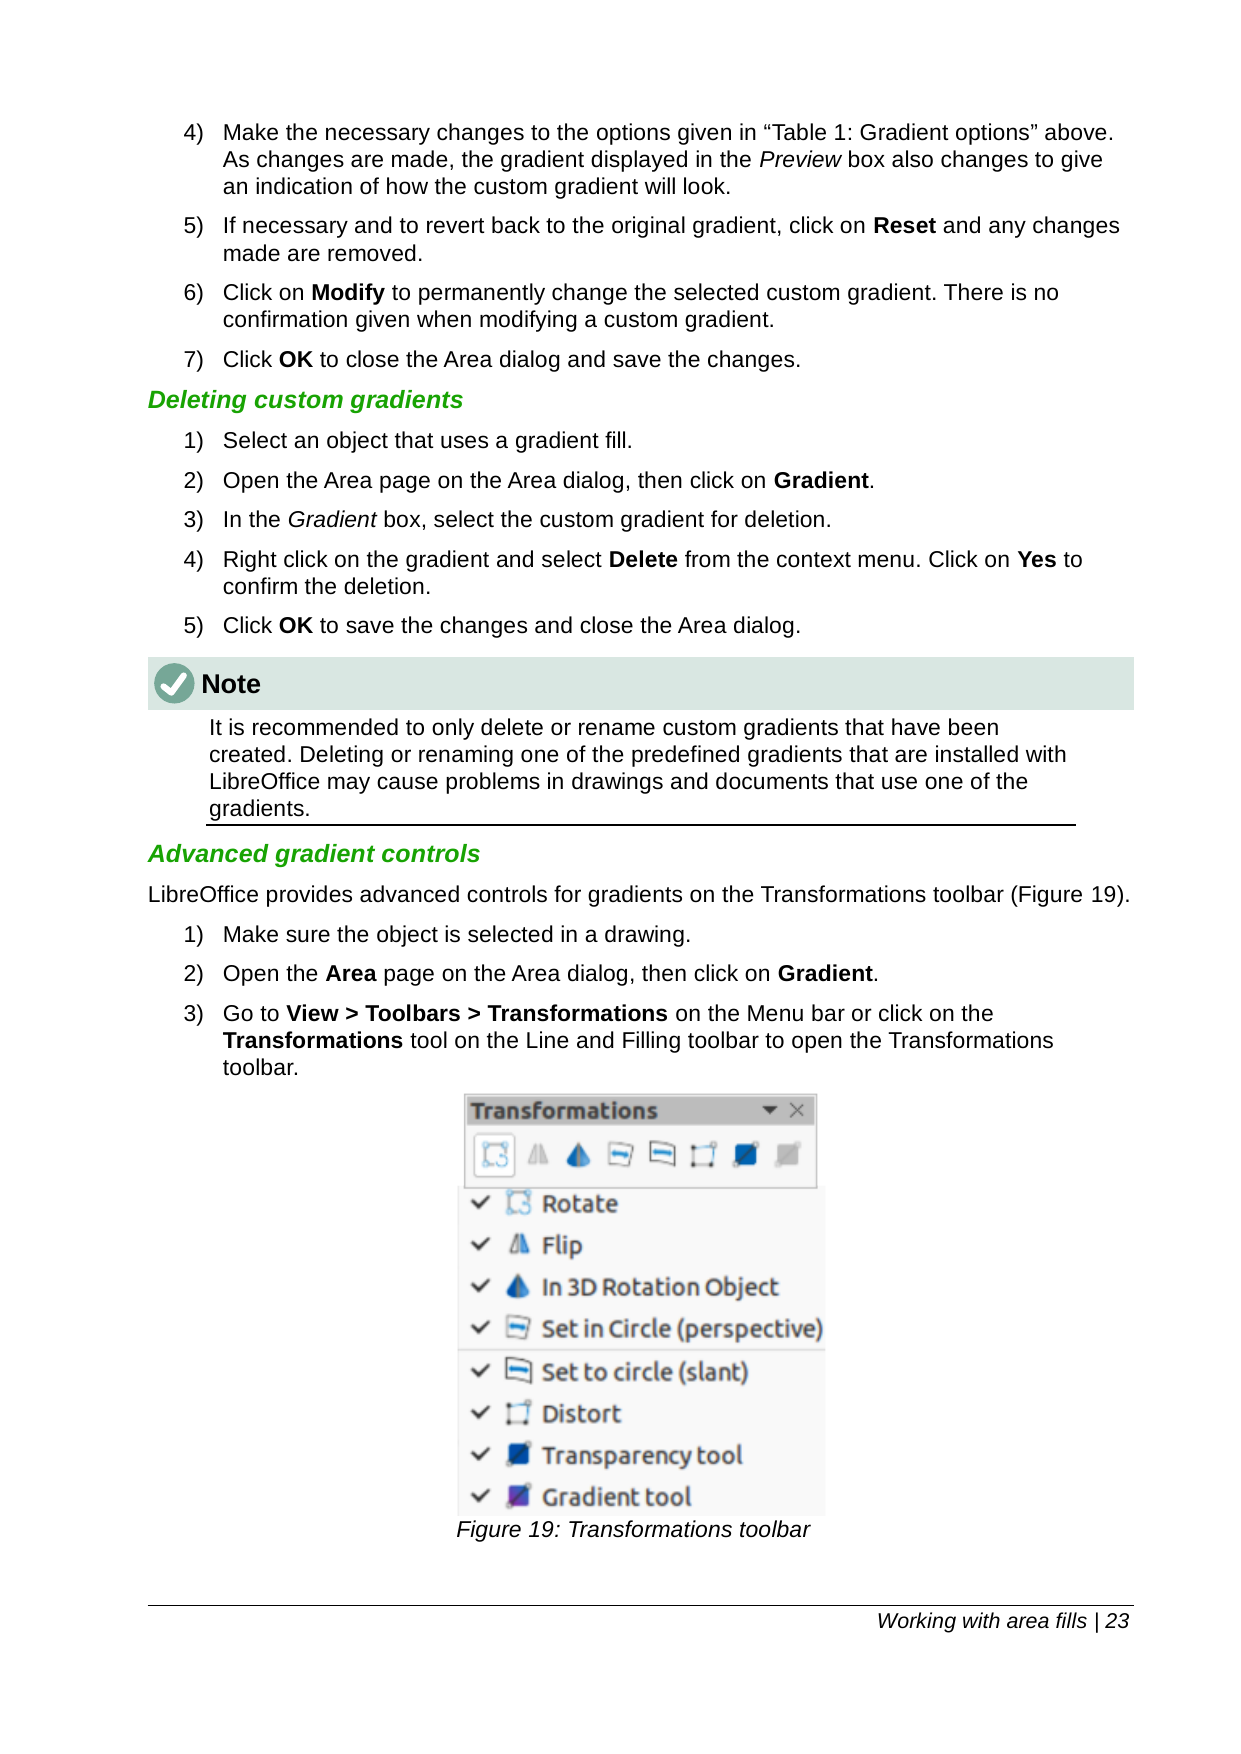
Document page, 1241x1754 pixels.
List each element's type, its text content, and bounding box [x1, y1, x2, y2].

list Go to View > Toolbars > Transformations on the Menu bar or click on the Transformations tool on the Line and Filling toolbar to open the Transformations toolbar. [204, 999, 1134, 1081]
subtitle Advanced gradient controls [148, 839, 1134, 868]
list Open the Area page on the Area dialog, then click on Gradient. [204, 960, 1134, 987]
list In the Gradient box, select the custom gradient for deletion. [204, 506, 1134, 533]
list Select an object that uses a gradient fill. [204, 426, 1134, 453]
list Open the Area page on the Area dialog, then click on Gradient. [204, 466, 1134, 493]
subtitle Note [148, 657, 1134, 710]
list If necessary and to revert back to the original gradient, click on Reset and any changes made are removed. [204, 212, 1134, 266]
subtitle Deleting custom gradients [148, 385, 1134, 414]
text It is recommended to only delete or rename custom gradients that have been created. Deleting or renaming one of the predefined gradients that are installed with LibreOffice may cause problems in drawings and documents that use one of the gradients. [206, 710, 1076, 824]
list Make the necessary changes to the options given in “Table 1: Gradient options” above. As changes are made, the gradient displayed in the Preview box also changes to give an indication of how the custom gradient will look. [204, 118, 1134, 199]
list Right click on the gradient and select Delete from the context menu. Click on Yes to confirm the deletion. [204, 545, 1134, 599]
list Click OK to close the Area dialog and save the changes. [204, 345, 1134, 372]
text LibreOffice provides advanced controls for gradients on the Transformations toolbar (Figure 19). [148, 881, 1134, 908]
list Make sure the object is selected in a drawing. [204, 920, 1134, 947]
list Click on Modify to permanently change the selected custom gradient. There is no confirmation given when modifying a custom gradient. [204, 278, 1134, 333]
list Click OK to save the changes and close the Area dialog. [204, 612, 1134, 639]
picture [456, 1093, 826, 1516]
text Figure 19: Transformations toolbar [456, 1516, 826, 1543]
